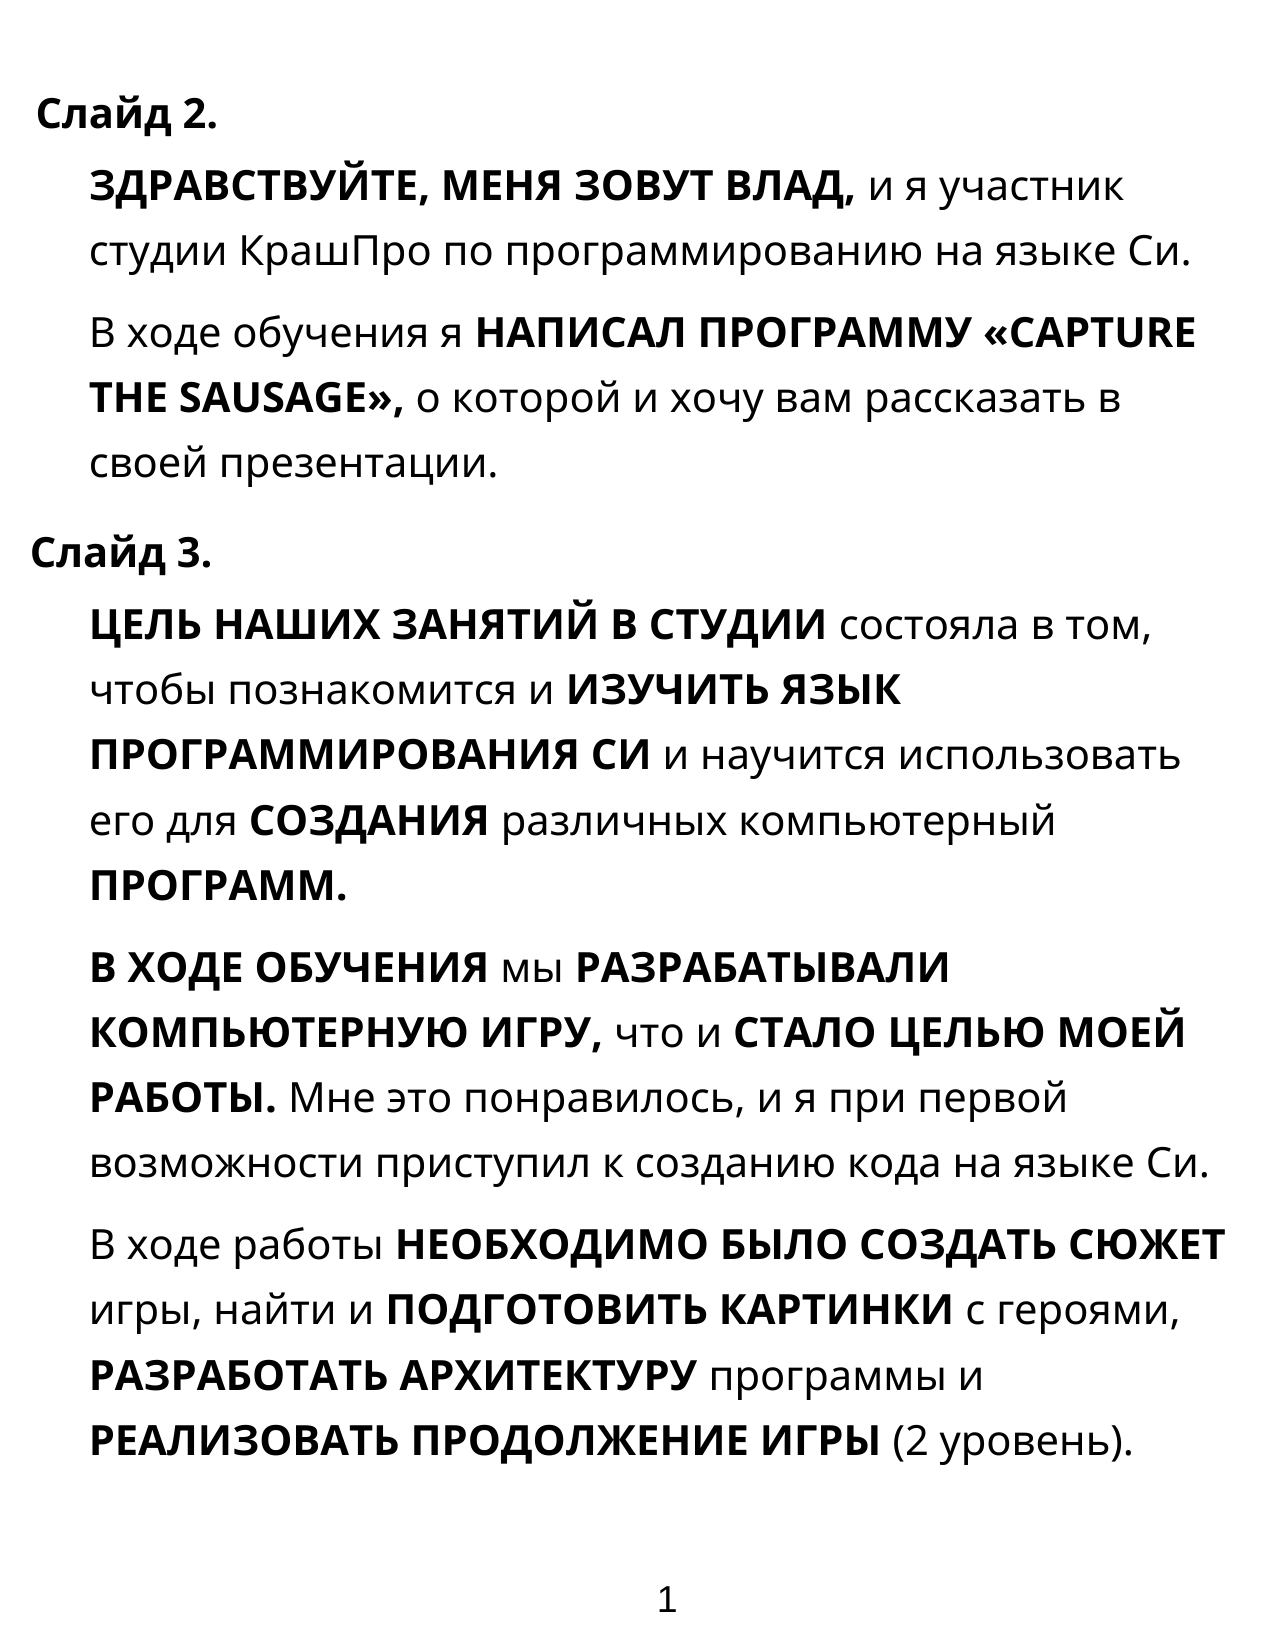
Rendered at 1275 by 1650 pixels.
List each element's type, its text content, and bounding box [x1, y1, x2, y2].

text В ХОДЕ ОБУЧЕНИЯ мы РАЗРАБАТЫВАЛИ КОМПЬЮТЕРНУЮ ИГРУ, что и СТАЛО ЦЕЛЬЮ МОЕЙ РАБОТЫ. Мне это понравилось, и я при первой возможности приступил к созданию кода на языке Си. [88, 937, 1246, 1190]
text ЦЕЛЬ НАШИХ ЗАНЯТИЙ В СТУДИИ состояла в том, чтобы познакомится и ИЗУЧИТЬ ЯЗЫК ПРОГРАММИРОВАНИЯ СИ и научится использовать его для СОЗДАНИЯ различных компьютерный ПРОГРАММ. [88, 595, 1246, 912]
text ЗДРАВСТВУЙТЕ, МЕНЯ ЗОВУТ ВЛАД, и я участник студии КрашПро по программированию на языке Си. [88, 156, 1246, 277]
text В ходе обучения я НАПИСАЛ ПРОГРАММУ «CAPTURE THE SAUSAGE», о которой и хочу вам рассказать в своей презентации. [88, 303, 1246, 490]
subtitle Слайд 2. [35, 84, 1246, 141]
subtitle Слайд 3. [29, 523, 1246, 580]
text В ходе работы НЕОБХОДИМО БЫЛО СОЗДАТЬ СЮЖЕТ игры, найти и ПОДГОТОВИТЬ КАРТИНКИ с героями, РАЗРАБОТАТЬ АРХИТЕКТУРУ программы и РЕАЛИЗОВАТЬ ПРОДОЛЖЕНИЕ ИГРЫ (2 уровень). [88, 1215, 1246, 1467]
